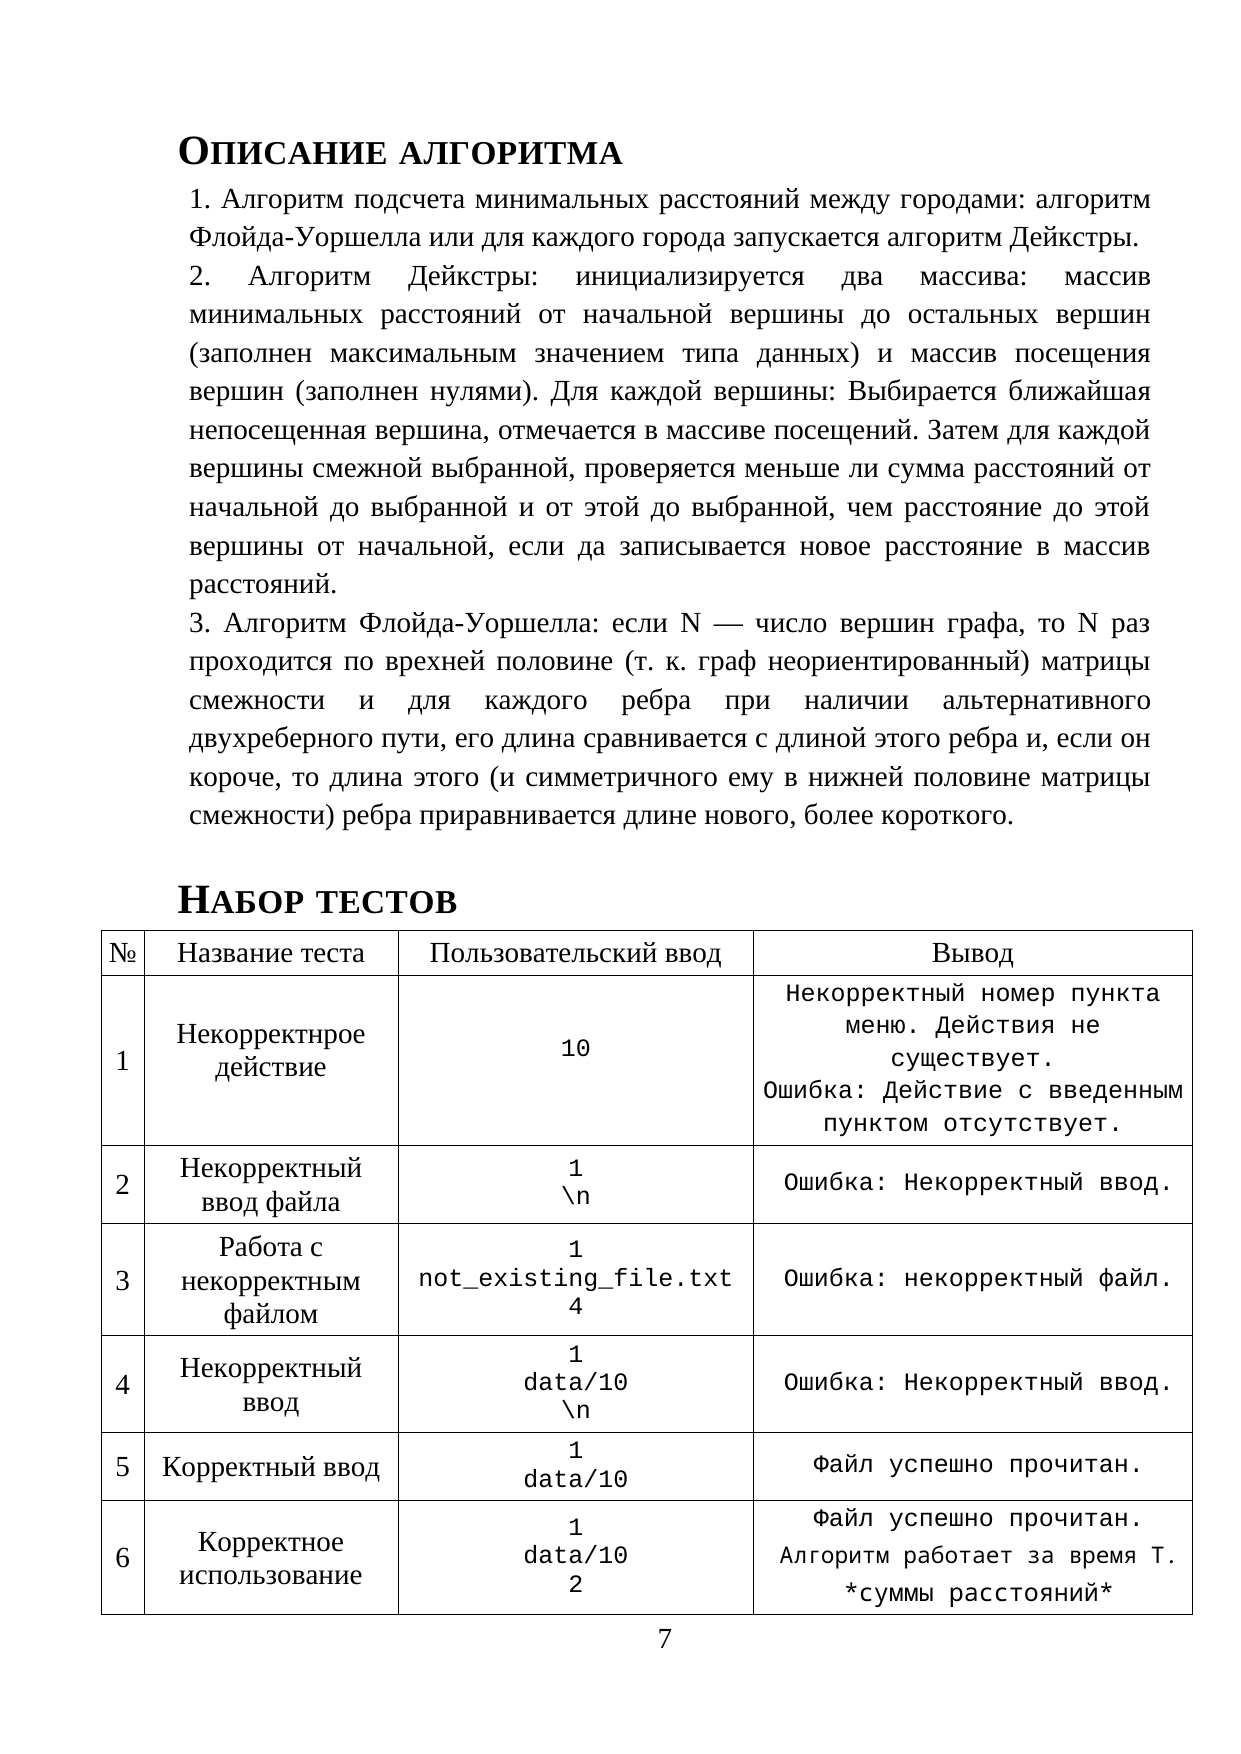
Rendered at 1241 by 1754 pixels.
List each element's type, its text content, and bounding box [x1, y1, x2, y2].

table_cell Ошибка: некорректный файл. [754, 1224, 1192, 1335]
table_cell 5 [102, 1433, 144, 1500]
table_cell Корректное использование [145, 1501, 398, 1614]
table_cell 1 data/10 2 [399, 1501, 753, 1614]
table_cell 4 [102, 1336, 144, 1432]
subtitle Набор тестов [177, 874, 1152, 922]
table_cell Файл успешно прочитан. [754, 1433, 1192, 1500]
table_cell 3 [102, 1224, 144, 1335]
table_cell 1 data/10 \n [399, 1336, 753, 1432]
table_cell Ошибка: Некорректный ввод. [754, 1146, 1192, 1223]
table_cell 2 [102, 1146, 144, 1223]
list 1. Алгоритм подсчета минимальных расстояний между городами: алгоритм Флойда-Уоршелла или для каждого города запускается алгоритм Дейкстры. [189, 181, 1152, 253]
table_cell Ошибка: Некорректный ввод. [754, 1336, 1192, 1432]
table_cell 10 [399, 976, 753, 1144]
table_cell 1 [102, 976, 144, 1144]
table_cell Работа с некорректным файлом [145, 1224, 398, 1335]
table_cell Некорректный ввод файла [145, 1146, 398, 1223]
table_cell 6 [102, 1501, 144, 1614]
table_cell Корректный ввод [145, 1433, 398, 1500]
list 2. Алгоритм Дейкстры: инициализируется два массива: массив минимальных расстояний от начальной вершины до остальных вершин (заполнен максимальным значением типа данных) и массив посещения вершин (заполнен нулями). Для каждой вершины: Выбирается ближайшая непосещенная вершина, отмечается в массиве посещений. Затем для каждой вершины смежной выбранной, проверяется меньше ли сумма расстояний от начальной до выбранной и от этой до выбранной, чем расстояние до этой вершины от начальной, если да записывается новое расстояние в массив расстояний. [189, 258, 1152, 600]
table_cell 1 \n [399, 1146, 753, 1223]
table_cell Некорректнрое действие [145, 976, 398, 1144]
table_cell Файл успешно прочитан. Алгоритм работает за время T. *суммы расстояний* [754, 1501, 1192, 1614]
table_cell 1 data/10 [399, 1433, 753, 1500]
table_cell Некорректный ввод [145, 1336, 398, 1432]
table_cell 1 not_existing_file.txt 4 [399, 1224, 753, 1335]
table_header Название теста [145, 931, 398, 975]
subtitle Описание алгоритма [177, 126, 1152, 173]
table_header Пользовательский ввод [399, 931, 753, 975]
table_cell Некорректный номер пункта меню. Действия не существует. Ошибка: Действие с введенным пунктом отсутствует. [754, 976, 1192, 1144]
table_header № [102, 931, 144, 975]
table_header Вывод [754, 931, 1192, 975]
list 3. Алгоритм Флойда-Уоршелла: если N — число вершин графа, то N раз проходится по врехней половине (т. к. граф неориентированный) матрицы смежности и для каждого ребра при наличии альтернативного двухреберного пути, его длина сравнивается с длиной этого ребра и, если он короче, то длина этого (и симметричного ему в нижней половине матрицы смежности) ребра приравнивается длине нового, более короткого. [189, 605, 1152, 831]
